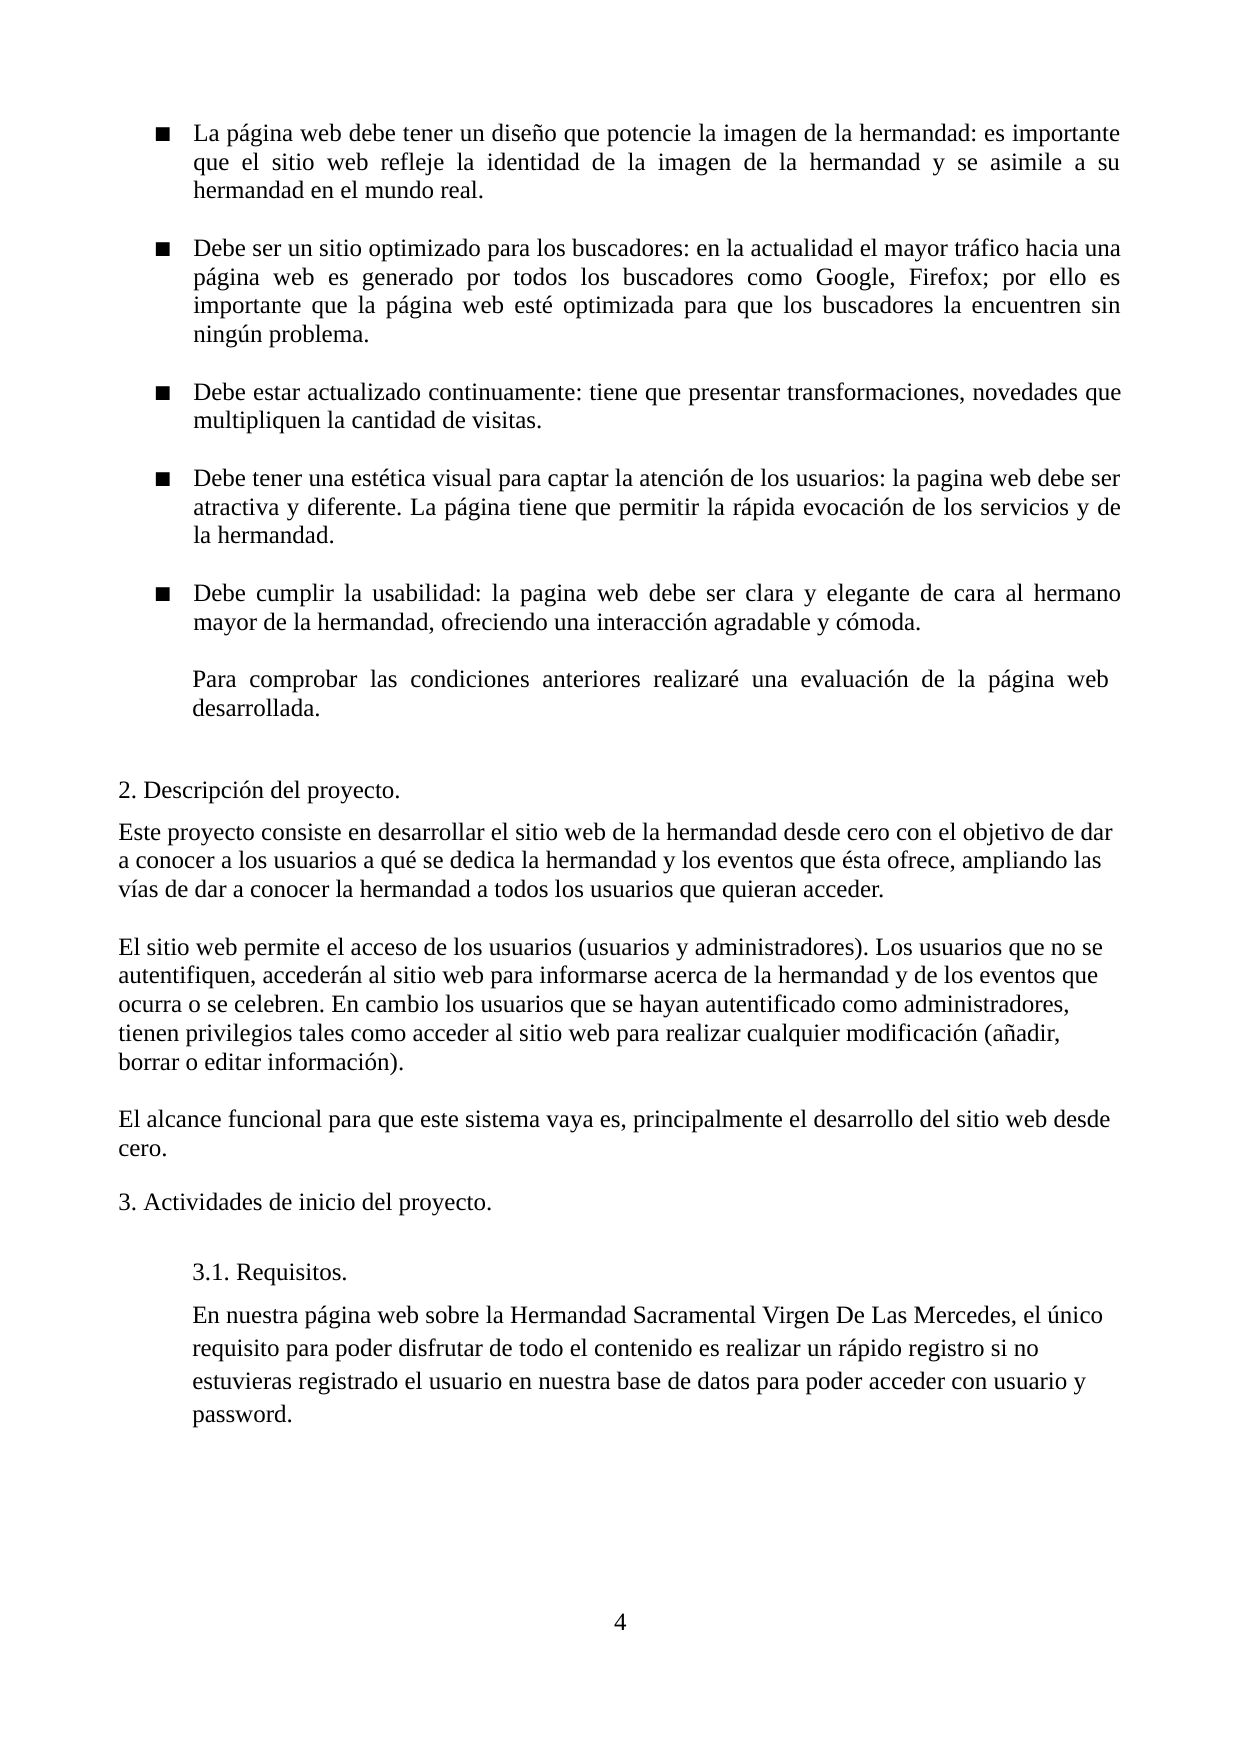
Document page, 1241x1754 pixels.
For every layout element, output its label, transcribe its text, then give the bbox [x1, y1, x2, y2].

list Debe cumplir la usabilidad: la pagina web debe ser clara y elegante de cara al hermano mayor de la hermandad, ofreciendo una interacción agradable y cómoda. [156, 578, 1122, 636]
text El alcance funcional para que este sistema vaya es, principalmente el desarrollo del sitio web desde cero. [118, 1104, 1122, 1162]
list Debe ser un sitio optimizado para los buscadores: en la actualidad el mayor tráfico hacia una página web es generado por todos los buscadores como Google, Firefox; por ello es importante que la página web esté optimizada para que los buscadores la encuentren sin ningún problema. [156, 233, 1122, 348]
list Debe tener una estética visual para captar la atención de los usuarios: la pagina web debe ser atractiva y diferente. La página tiene que permitir la rápida evocación de los servicios y de la hermandad. [156, 463, 1122, 549]
subtitle 3.1. Requisitos. [118, 1249, 1122, 1288]
subtitle 2. Descripción del proyecto. [118, 776, 1122, 804]
text Para comprobar las condiciones anteriores realizaré una evaluación de la página web desarrollada. [118, 664, 1122, 722]
list La página web debe tener un diseño que potencie la imagen de la hermandad: es importante que el sitio web refleje la identidad de la imagen de la hermandad y se asimile a su hermandad en el mundo real. [156, 118, 1122, 204]
text Este proyecto consiste en desarrollar el sitio web de la hermandad desde cero con el objetivo de dar a conocer a los usuarios a qué se dedica la hermandad y los eventos que ésta ofrece, ampliando las vías de dar a conocer la hermandad a todos los usuarios que quieran acceder. [118, 817, 1122, 903]
text El sitio web permite el acceso de los usuarios (usuarios y administradores). Los usuarios que no se autentifiquen, accederán al sitio web para informarse acerca de la hermandad y de los eventos que ocurra o se celebren. En cambio los usuarios que se hayan autentificado como administradores, tienen privilegios tales como acceder al sitio web para realizar cualquier modificación (añadir, borrar o editar información). [118, 932, 1122, 1076]
subtitle 3. Actividades de inicio del proyecto. [118, 1187, 1122, 1216]
text En nuestra página web sobre la Hermandad Sacramental Virgen De Las Mercedes, el único requisito para poder disfrutar de todo el contenido es realizar un rápido registro si no estuvieras registrado el usuario en nuestra base de datos para poder acceder con usuario y password. [118, 1300, 1122, 1428]
list Debe estar actualizado continuamente: tiene que presentar transformaciones, novedades que multipliquen la cantidad de visitas. [156, 377, 1122, 434]
